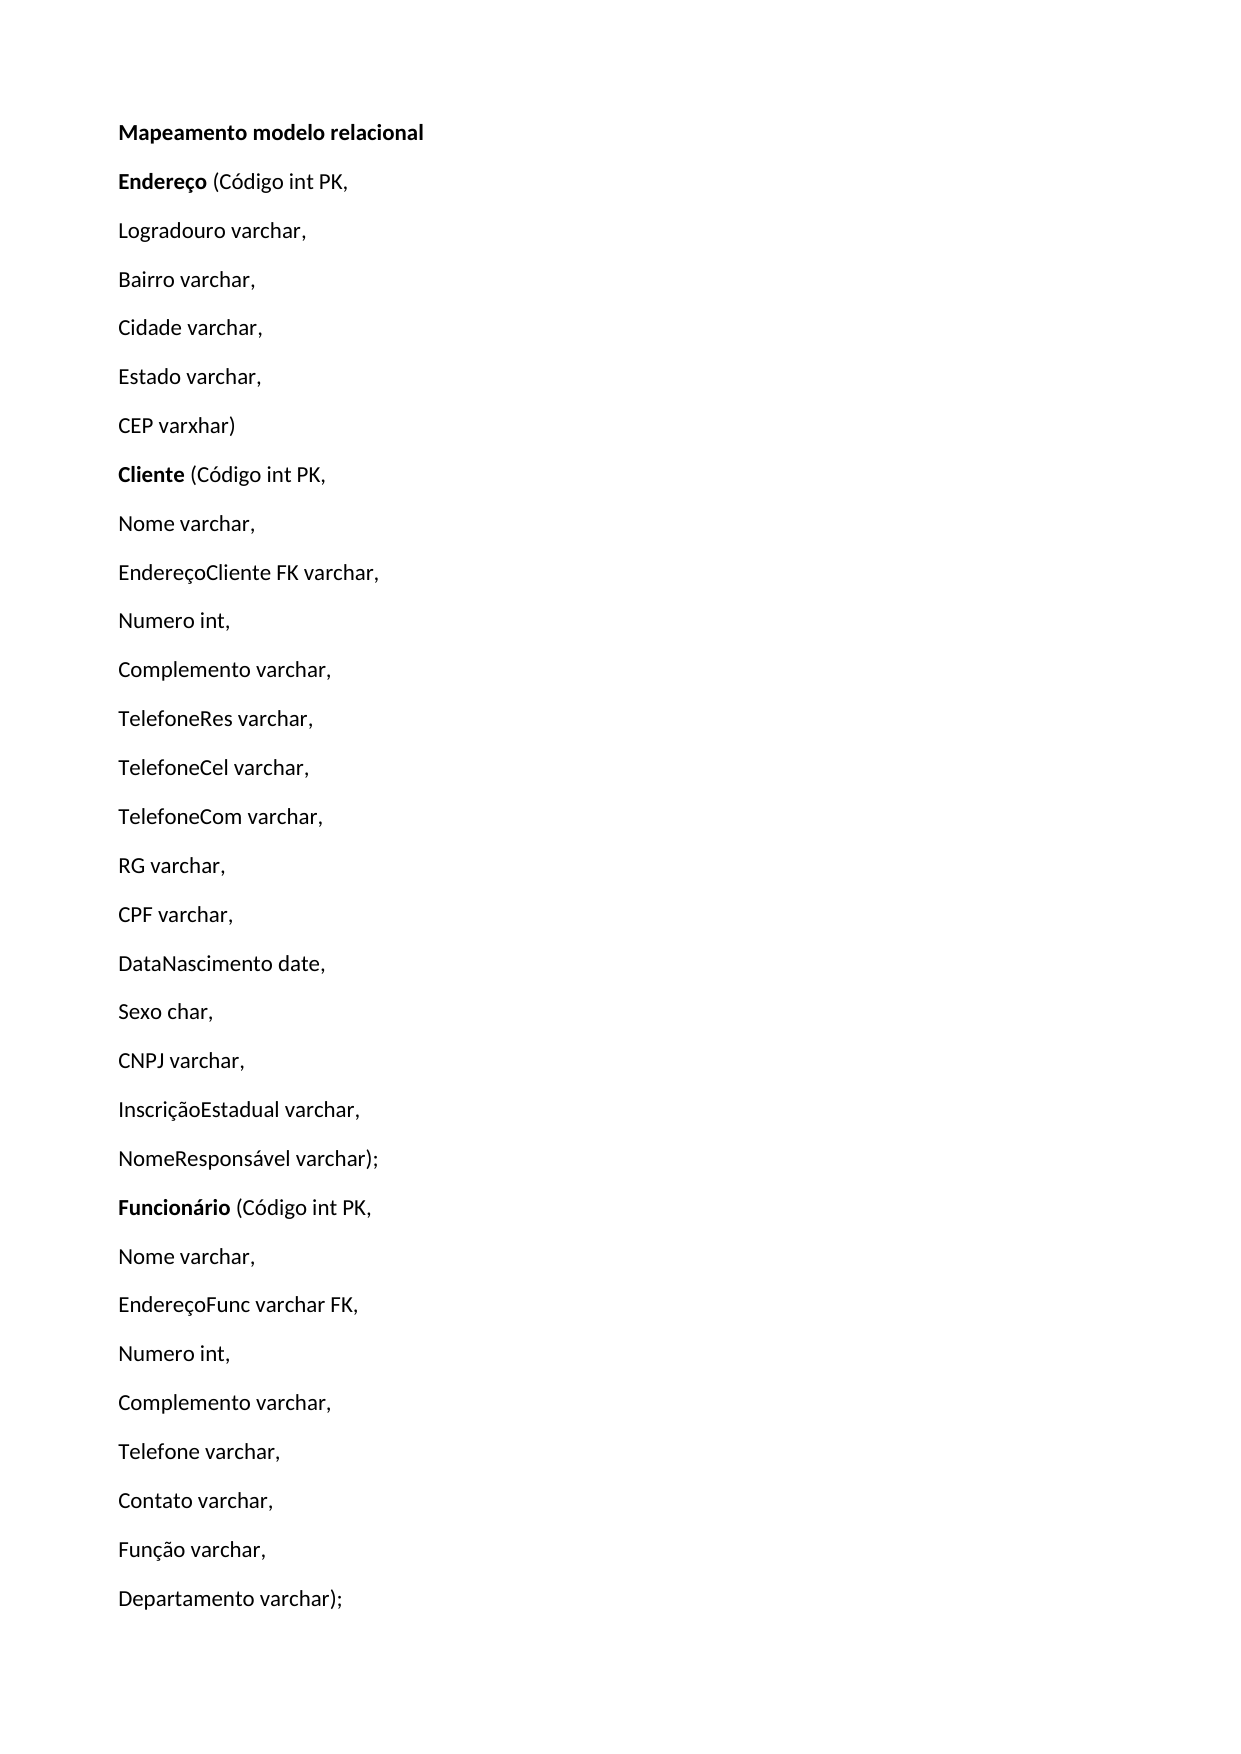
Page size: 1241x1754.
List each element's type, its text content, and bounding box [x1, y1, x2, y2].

text Nome varchar, [118, 1242, 1122, 1270]
text Bairro varchar, [118, 265, 1122, 293]
text Cidade varchar, [118, 313, 1122, 342]
text Funcionário (Código int PK, [118, 1193, 1122, 1221]
text Telefone varchar, [118, 1437, 1122, 1465]
text Função varchar, [118, 1535, 1122, 1563]
text RG varchar, [118, 851, 1122, 879]
text EndereçoCliente FK varchar, [118, 558, 1122, 586]
text CEP varxhar) [118, 411, 1122, 439]
text TelefoneCom varchar, [118, 802, 1122, 830]
text CNPJ varchar, [118, 1046, 1122, 1074]
text Logradouro varchar, [118, 216, 1122, 244]
text Contato varchar, [118, 1486, 1122, 1514]
text TelefoneCel varchar, [118, 753, 1122, 781]
text Numero int, [118, 607, 1122, 635]
text Departamento varchar); [118, 1584, 1122, 1612]
text EndereçoFunc varchar FK, [118, 1291, 1122, 1319]
text Complemento varchar, [118, 1388, 1122, 1416]
text TelefoneRes varchar, [118, 704, 1122, 732]
text Cliente (Código int PK, [118, 460, 1122, 488]
text DataNascimento date, [118, 949, 1122, 977]
text CPF varchar, [118, 900, 1122, 928]
text Nome varchar, [118, 509, 1122, 537]
text Estado varchar, [118, 362, 1122, 390]
text Numero int, [118, 1339, 1122, 1367]
text Complemento varchar, [118, 656, 1122, 683]
text Sexo char, [118, 997, 1122, 1026]
text InscriçãoEstadual varchar, [118, 1095, 1122, 1123]
text Endereço (Código int PK, [118, 167, 1122, 195]
text Mapeamento modelo relacional [118, 118, 1122, 146]
text NomeResponsável varchar); [118, 1144, 1122, 1172]
